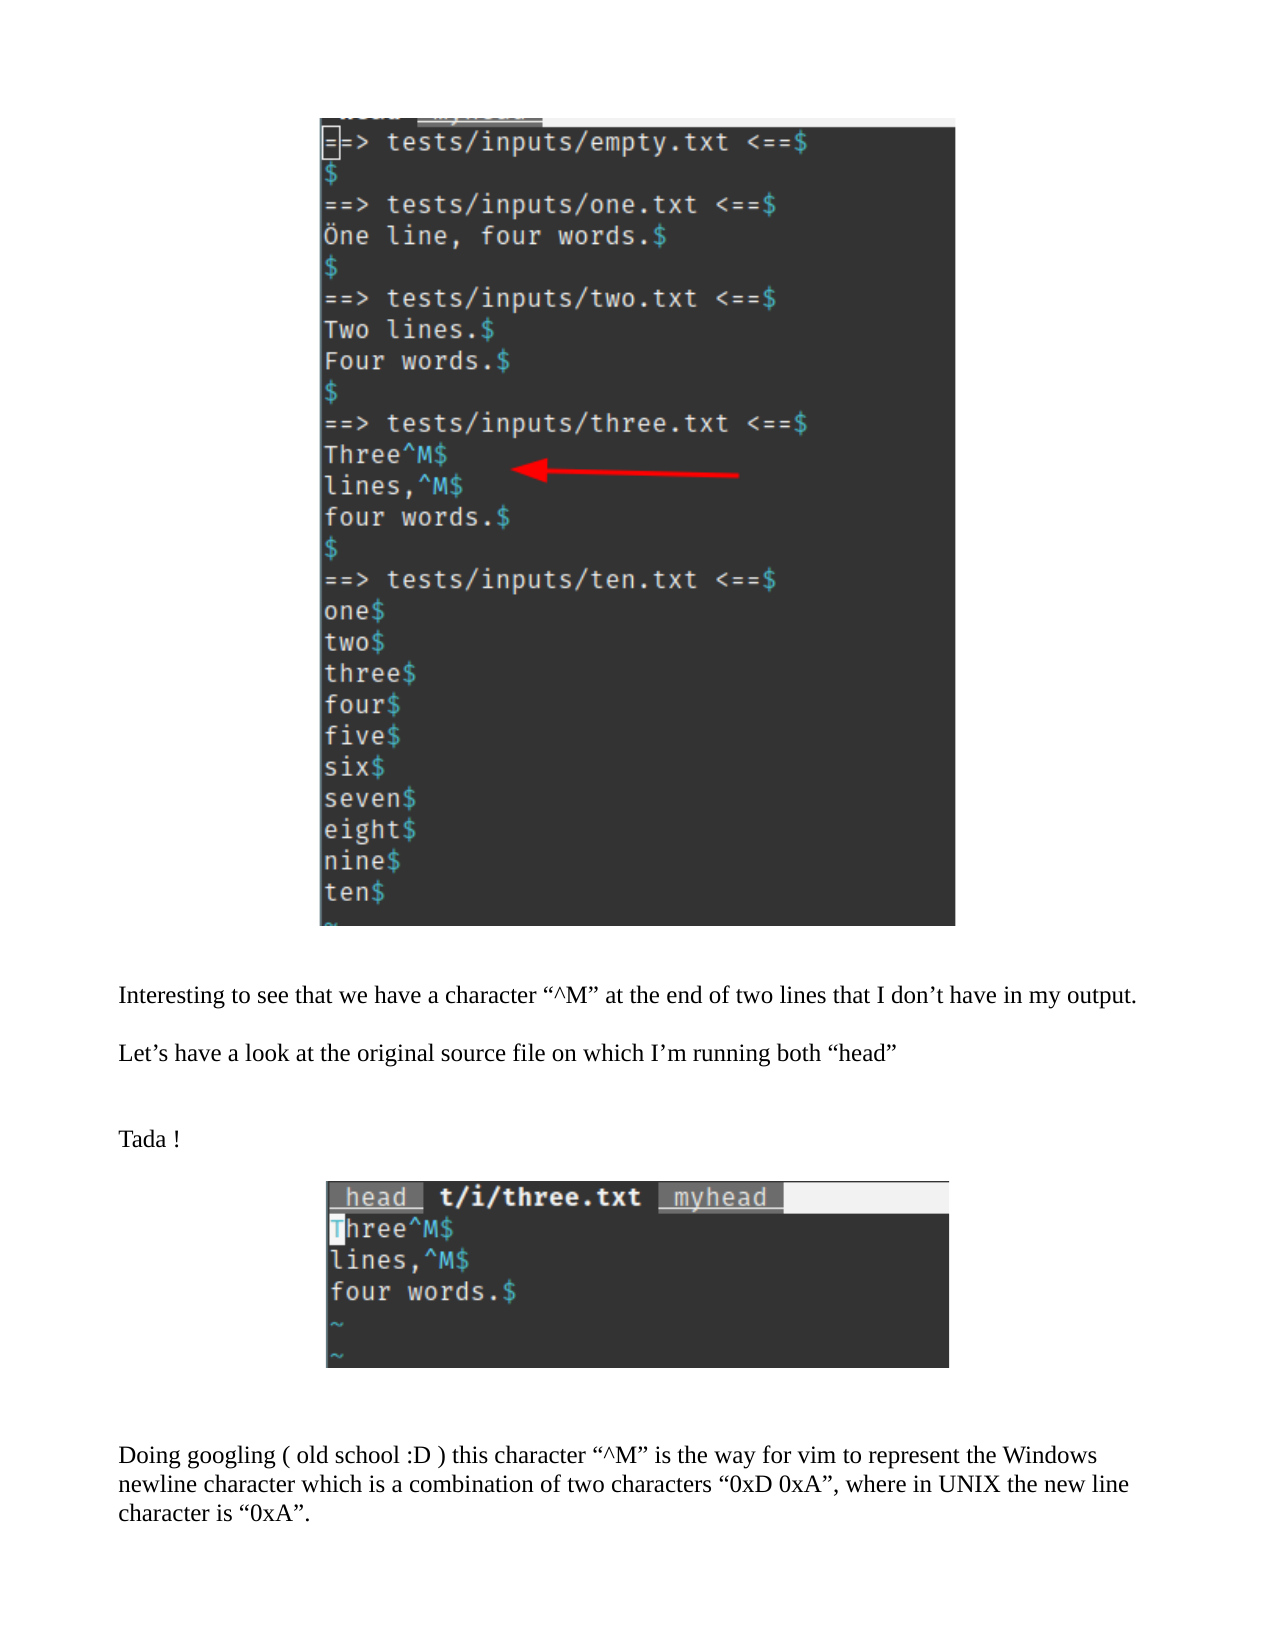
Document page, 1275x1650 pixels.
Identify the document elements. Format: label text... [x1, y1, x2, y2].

text Let’s have a look at the original source file on which I’m running both “head” [118, 1038, 1157, 1067]
text Interesting to see that we have a character “^M” at the end of two lines that I don’t have in my output. [118, 981, 1157, 1009]
picture [319, 118, 956, 926]
text Tada ! [118, 1124, 1157, 1153]
picture [325, 1181, 950, 1368]
text Doing googling ( old school :D ) this character “^M” is the way for vim to represent the Windows newline character which is a combination of two characters “0xD 0xA”, where in UNIX the new line character is “0xA”. [118, 1441, 1157, 1527]
